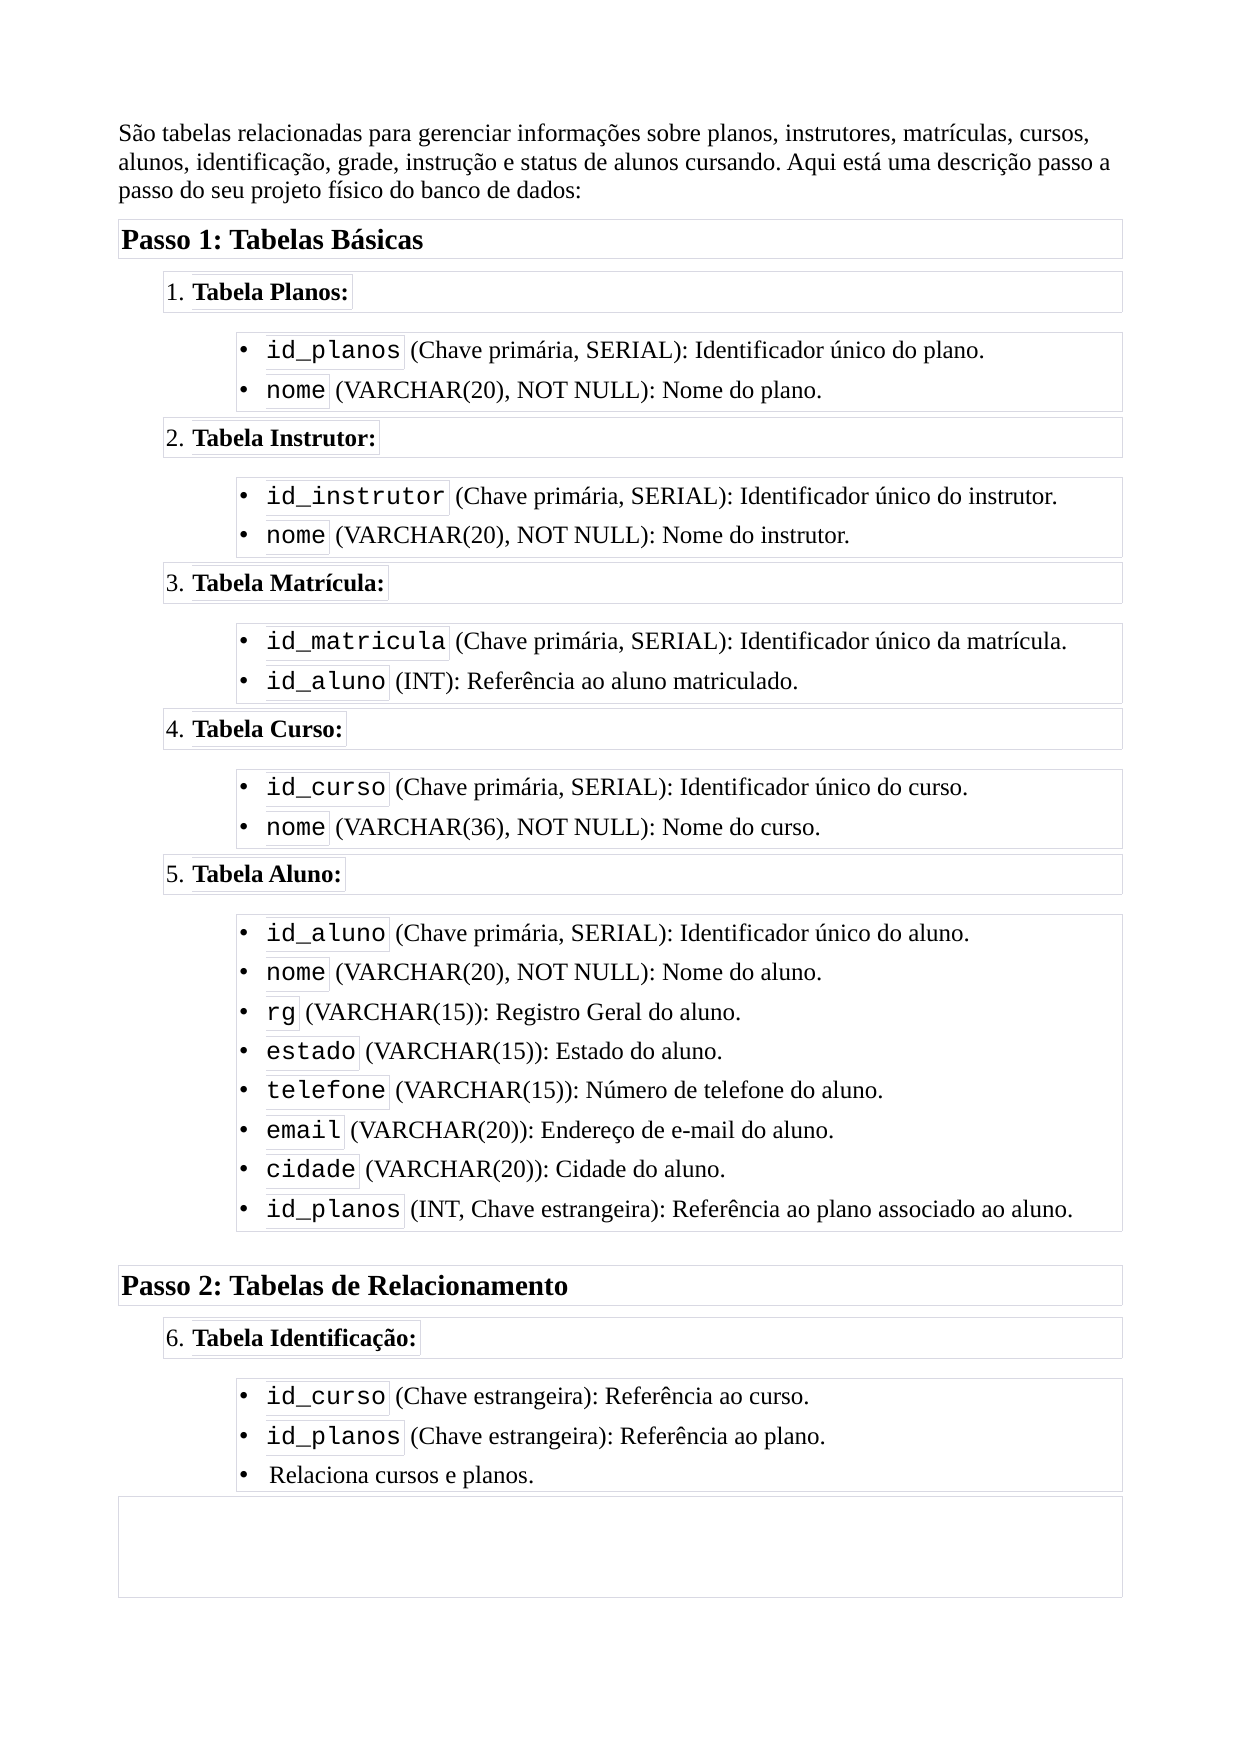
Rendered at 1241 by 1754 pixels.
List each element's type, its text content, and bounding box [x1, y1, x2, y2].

list id_instrutor (Chave primária, SERIAL): Identificador único do instrutor. [237, 478, 1122, 515]
list Tabela Matrícula: [164, 563, 1122, 603]
list id_planos (Chave estrangeira): Referência ao plano. [237, 1417, 1122, 1455]
list id_curso (Chave primária, SERIAL): Identificador único do curso. [237, 770, 1122, 806]
list id_aluno (Chave primária, SERIAL): Identificador único do aluno. [237, 915, 1122, 952]
list email (VARCHAR(20)): Endereço de e-mail do aluno. [237, 1112, 1122, 1149]
list estado (VARCHAR(15)): Estado do aluno. [237, 1033, 1122, 1070]
list Tabela Identificação: [164, 1318, 1122, 1358]
list nome (VARCHAR(36), NOT NULL): Nome do curso. [237, 808, 1122, 848]
list Tabela Planos: [164, 272, 1122, 312]
text São tabelas relacionadas para gerenciar informações sobre planos, instrutores, matrículas, cursos, alunos, identificação, grade, instrução e status de alunos cursando. Aqui está uma descrição passo a passo do seu projeto físico do banco de dados: [118, 118, 1122, 204]
list id_planos (Chave primária, SERIAL): Identificador único do plano. [237, 333, 1122, 369]
list Tabela Instrutor: [164, 418, 1122, 457]
list Tabela Aluno: [164, 855, 1122, 894]
list Tabela Curso: [164, 709, 1122, 749]
list nome (VARCHAR(20), NOT NULL): Nome do aluno. [237, 954, 1122, 991]
list id_curso (Chave estrangeira): Referência ao curso. [237, 1379, 1122, 1415]
subtitle Passo 1: Tabelas Básicas [119, 220, 1122, 258]
list telefone (VARCHAR(15)): Número de telefone do aluno. [237, 1072, 1122, 1109]
list id_aluno (INT): Referência ao aluno matriculado. [237, 662, 1122, 703]
list cidade (VARCHAR(20)): Cidade do aluno. [237, 1151, 1122, 1188]
subtitle Passo 2: Tabelas de Relacionamento [119, 1266, 1122, 1305]
list Relaciona cursos e planos. [237, 1457, 1122, 1491]
list nome (VARCHAR(20), NOT NULL): Nome do instrutor. [237, 517, 1122, 557]
list nome (VARCHAR(20), NOT NULL): Nome do plano. [237, 371, 1122, 411]
list id_matricula (Chave primária, SERIAL): Identificador único da matrícula. [237, 624, 1122, 660]
list id_planos (INT, Chave estrangeira): Referência ao plano associado ao aluno. [237, 1191, 1122, 1231]
list rg (VARCHAR(15)): Registro Geral do aluno. [237, 993, 1122, 1031]
